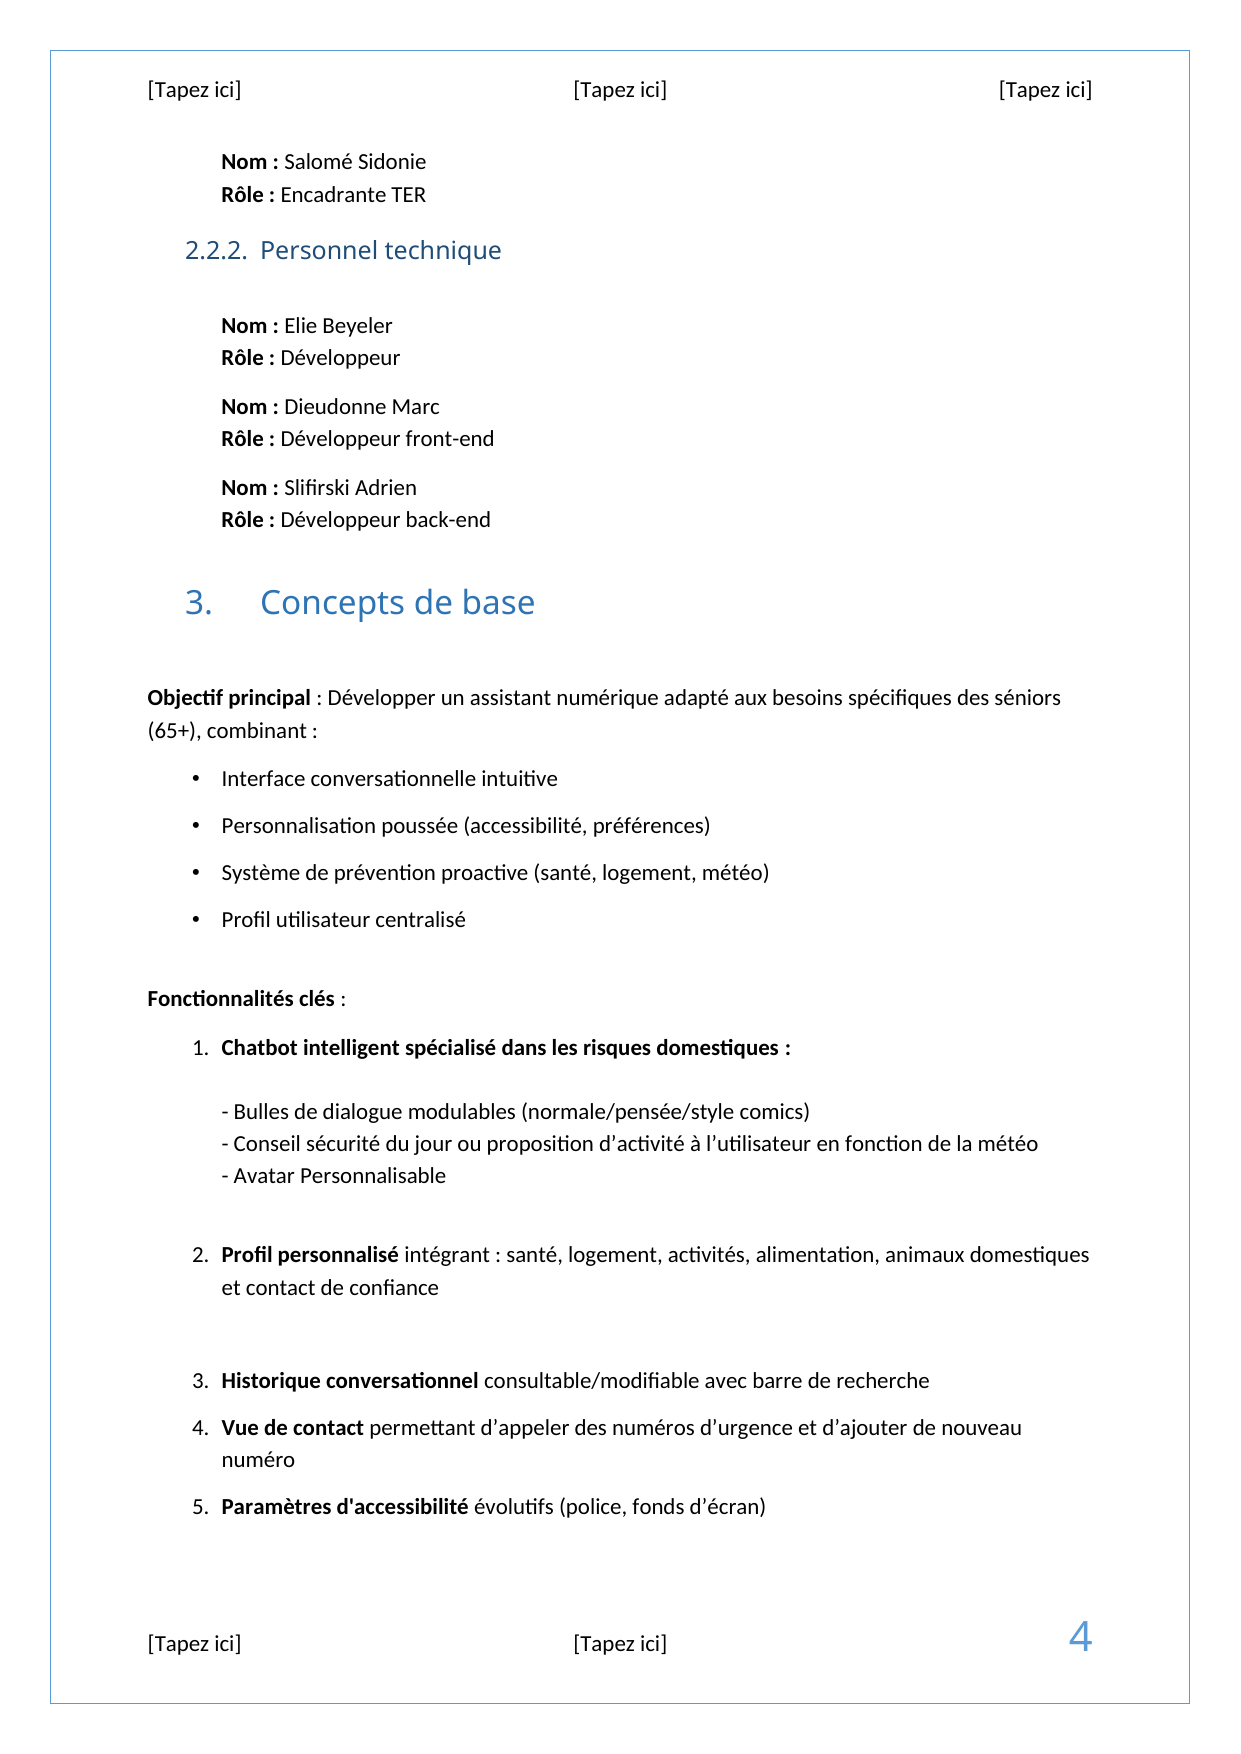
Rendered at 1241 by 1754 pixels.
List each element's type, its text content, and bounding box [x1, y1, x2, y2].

list Paramètres d'accessibilité évolutifs (police, fonds d’écran) [192, 1492, 1093, 1520]
list Système de prévention proactive (santé, logement, météo) [192, 858, 1093, 886]
text Nom : Dieudonne Marc Rôle : Développeur front-end [147, 392, 1093, 452]
list Vue de contact permettant d’appeler des numéros d’urgence et d’ajouter de nouveau numéro [192, 1413, 1093, 1473]
text Nom : Elie Beyeler Rôle : Développeur [147, 311, 1093, 371]
text Nom : Salomé Sidonie Rôle : Encadrante TER [147, 147, 1093, 208]
list Historique conversationnel consultable/modifiable avec barre de recherche [192, 1366, 1093, 1394]
list Profil utilisateur centralisé [192, 905, 1093, 933]
list Concepts de base [185, 579, 1093, 677]
text Objectif principal : Développer un assistant numérique adapté aux besoins spécifiques des séniors (65+), combinant : [147, 683, 1093, 744]
text Fonctionnalités clés : [147, 952, 1093, 1012]
list Personnel technique [185, 233, 1093, 306]
list Profil personnalisé intégrant : santé, logement, activités, alimentation, animaux domestiques et contact de confiance [192, 1240, 1093, 1301]
text Nom : Slifirski Adrien Rôle : Développeur back-end [147, 473, 1093, 533]
list Chatbot intelligent spécialisé dans les risques domestiques : - Bulles de dialogue modulables (normale/pensée/style comics) - Conseil sécurité du jour ou proposition d’activité à l’utilisateur en fonction de la météo - Avatar Personnalisable [192, 1033, 1093, 1222]
list Interface conversationnelle intuitive [192, 764, 1093, 793]
list Personnalisation poussée (accessibilité, préférences) [192, 811, 1093, 839]
